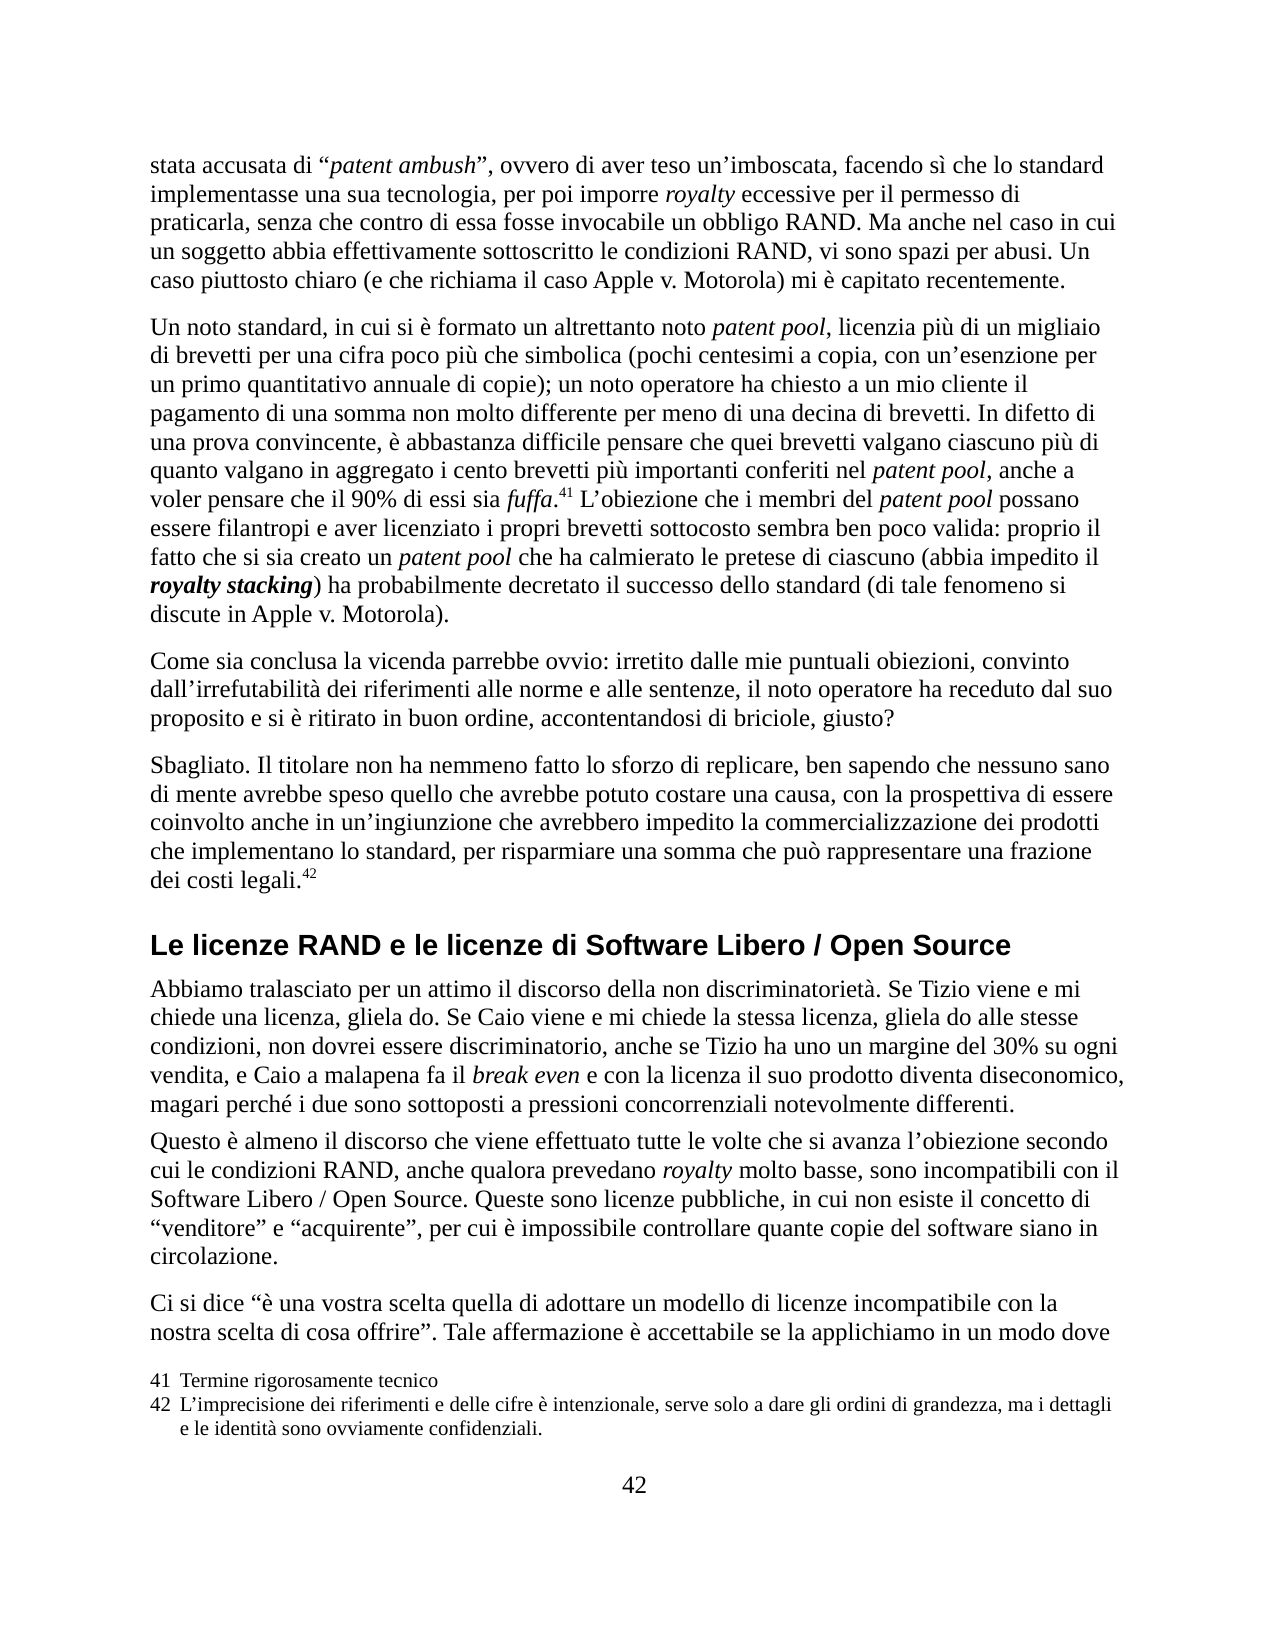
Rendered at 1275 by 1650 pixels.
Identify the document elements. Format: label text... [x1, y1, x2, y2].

text Ci si dice “è una vostra scelta quella di adottare un modello di licenze incompatibile con la nostra scelta di cosa offrire”. Tale affermazione è accettabile se la applichiamo in un modo dove [150, 1288, 1125, 1346]
text Il fallimento di tale gioco può avvenire però quando uno o più titolari di brevetti non siano, almeno formalmente, coinvolti nelle attività di standardizzazione, e dunque non risultino vincolati dalla dichiarazione effettuata all’ente standardizzatore. Nel caso Rambus, la società è stata accusata di “patent ambush”, ovvero di aver teso un’imboscata, facendo sì che lo standard implementasse una sua tecnologia, per poi imporre royalty eccessive per il permesso di praticarla, senza che contro di essa fosse invocabile un obbligo RAND. Ma anche nel caso in cui un soggetto abbia effettivamente sottoscritto le condizioni RAND, vi sono spazi per abusi. Un caso piuttosto chiaro (e che richiama il caso Apple v. Motorola) mi è capitato recentemente. [150, 150, 1125, 294]
text Abbiamo tralasciato per un attimo il discorso della non discriminatorietà. Se Tizio viene e mi chiede una licenza, gliela do. Se Caio viene e mi chiede la stessa licenza, gliela do alle stesse condizioni, non dovrei essere discriminatorio, anche se Tizio ha uno un margine del 30% su ogni vendita, e Caio a malapena fa il break even e con la licenza il suo prodotto diventa diseconomico, magari perché i due sono sottoposti a pressioni concorrenziali notevolmente differenti. [150, 974, 1125, 1117]
text Come sia conclusa la vicenda parrebbe ovvio: irretito dalle mie puntuali obiezioni, convinto dall’irrefutabilità dei riferimenti alle norme e alle sentenze, il noto operatore ha receduto dal suo proposito e si è ritirato in buon ordine, accontentandosi di briciole, giusto? [150, 646, 1125, 732]
text Un noto standard, in cui si è formato un altrettanto noto patent pool, licenzia più di un migliaio di brevetti per una cifra poco più che simbolica (pochi centesimi a copia, con un’esenzione per un primo quantitativo annuale di copie); un noto operatore ha chiesto a un mio cliente il pagamento di una somma non molto differente per meno di una decina di brevetti. In difetto di una prova convincente, è abbastanza difficile pensare che quei brevetti valgano ciascuno più di quanto valgano in aggregato i cento brevetti più importanti conferiti nel patent pool, anche a voler pensare che il 90% di essi sia fuffa. L’obiezione che i membri del patent pool possano essere filantropi e aver licenziato i propri brevetti sottocosto sembra ben poco valida: proprio il fatto che si sia creato un patent pool che ha calmierato le pretese di ciascuno (abbia impedito il royalty stacking) ha probabilmente decretato il successo dello standard (di tale fenomeno si discute in Apple v. Motorola). [150, 312, 1125, 628]
text Termine rigorosamente tecnico [150, 1368, 1125, 1392]
text L’imprecisione dei riferimenti e delle cifre è intenzionale, serve solo a dare gli ordini di grandezza, ma i dettagli e le identità sono ovviamente confidenziali. [150, 1392, 1125, 1440]
text Questo è almeno il discorso che viene effettuato tutte le volte che si avanza l’obiezione secondo cui le condizioni RAND, anche qualora prevedano royalty molto basse, sono incompatibili con il Software Libero / Open Source. Queste sono licenze pubbliche, in cui non esiste il concetto di “venditore” e “acquirente”, per cui è impossibile controllare quante copie del software siano in circolazione. [150, 1126, 1125, 1270]
text Sbagliato. Il titolare non ha nemmeno fatto lo sforzo di replicare, ben sapendo che nessuno sano di mente avrebbe speso quello che avrebbe potuto costare una causa, con la prospettiva di essere coinvolto anche in un’ingiunzione che avrebbero impedito la commercializzazione dei prodotti che implementano lo standard, per risparmiare una somma che può rappresentare una frazione dei costi legali. [150, 750, 1125, 894]
subtitle Le licenze RAND e le licenze di Software Libero / Open Source [150, 928, 1125, 961]
